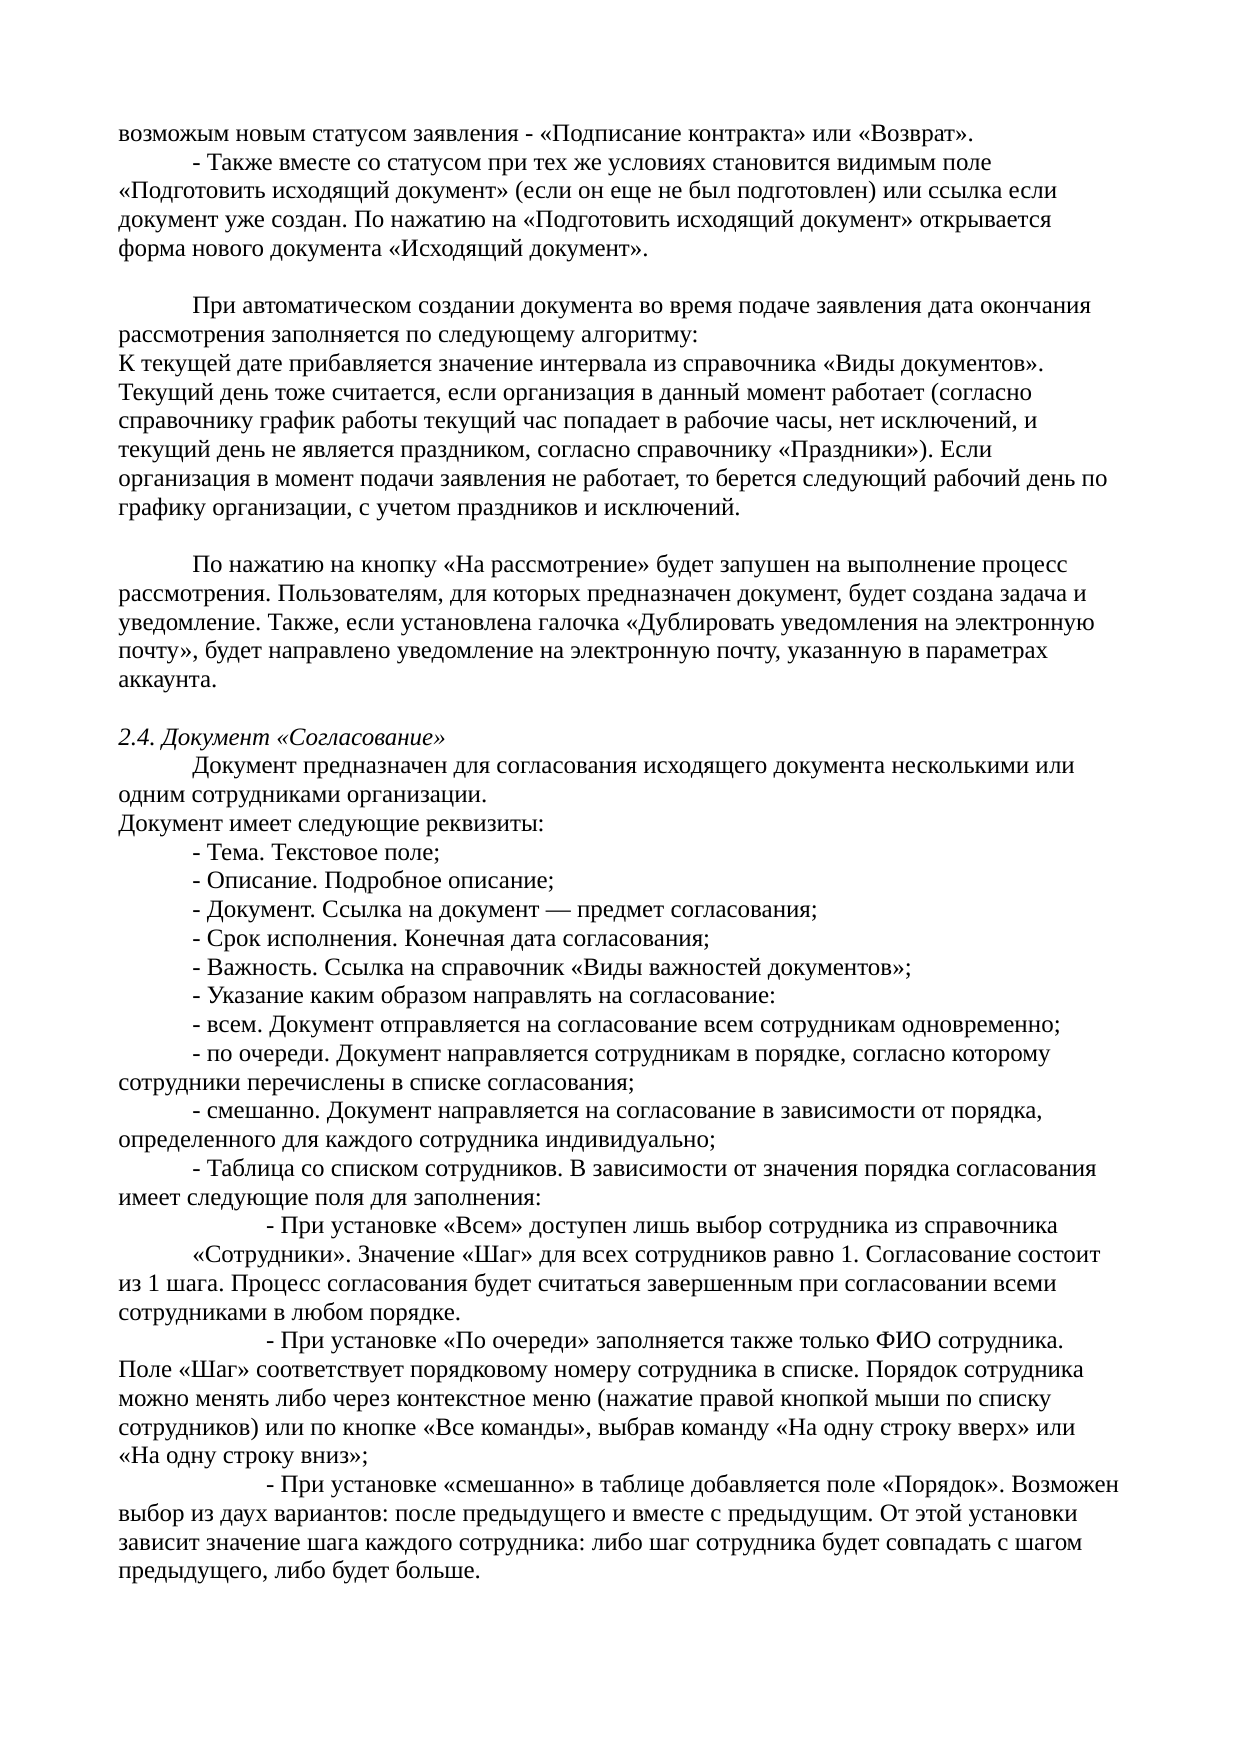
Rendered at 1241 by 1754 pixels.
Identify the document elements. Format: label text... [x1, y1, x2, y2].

text К текущей дате прибавляется значение интервала из справочника «Виды документов». Текущий день тоже считается, если организация в данный момент работает (согласно справочнику график работы текущий час попадает в рабочие часы, нет исключений, и текущий день не является праздником, согласно справочнику «Праздники»). Если организация в момент подачи заявления не работает, то берется следующий рабочий день по графику организации, с учетом праздников и исключений. [118, 348, 1122, 521]
text 2.4. Документ «Согласование» [118, 722, 1122, 751]
text - всем. Документ отправляется на согласование всем сотрудникам одновременно; [118, 1009, 1122, 1038]
text - При установке «По очереди» заполняется также только ФИО сотрудника. Поле «Шаг» соответствует порядковому номеру сотрудника в списке. Порядок сотрудника можно менять либо через контекстное меню (нажатие правой кнопкой мыши по списку сотрудников) или по кнопке «Все команды», выбрав команду «На одну строку вверх» или «На одну строку вниз»; [118, 1326, 1122, 1469]
text Документ имеет следующие реквизиты: [118, 808, 1122, 837]
text - Указание каким образом направлять на согласование: [118, 981, 1122, 1009]
text - по очереди. Документ направляется сотрудникам в порядке, согласно которому сотрудники перечислены в списке согласования; [118, 1038, 1122, 1096]
text Документ предназначен для согласования исходящего документа несколькими или одним сотрудниками организации. [118, 751, 1122, 808]
text При автоматическом создании документа во время подаче заявления дата окончания рассмотрения заполняется по следующему алгоритму: [118, 291, 1122, 348]
text - При установке «смешанно» в таблице добавляется поле «Порядок». Возможен выбор из даух вариантов: после предыдущего и вместе с предыдущим. От этой установки зависит значение шага каждого сотрудника: либо шаг сотрудника будет совпадать с шагом предыдущего, либо будет больше. [118, 1469, 1122, 1584]
text - Описание. Подробное описание; [118, 866, 1122, 894]
text - смешанно. Документ направляется на согласование в зависимости от порядка, определенного для каждого сотрудника индивидуально; [118, 1096, 1122, 1153]
text - Срок исполнения. Конечная дата согласования; [118, 923, 1122, 952]
text По нажатию на кнопку «На рассмотрение» будет запушен на выполнение процесс рассмотрения. Пользователям, для которых предназначен документ, будет создана задача и уведомление. Также, если установлена галочка «Дублировать уведомления на электронную почту», будет направлено уведомление на электронную почту, указанную в параметрах аккаунта. [118, 549, 1122, 693]
text - Важность. Ссылка на справочник «Виды важностей документов»; [118, 952, 1122, 981]
text - Таблица со списком сотрудников. В зависимости от значения порядка согласования имеет следующие поля для заполнения: [118, 1153, 1122, 1211]
text - Тема. Текстовое поле; [118, 837, 1122, 866]
text возможым новым статусом заявления - «Подписание контракта» или «Возврат». [118, 118, 1122, 147]
text - Документ. Ссылка на документ — предмет согласования; [118, 894, 1122, 923]
text - Также вместе со статусом при тех же условиях становится видимым поле «Подготовить исходящий документ» (если он еще не был подготовлен) или ссылка если документ уже создан. По нажатию на «Подготовить исходящий документ» открывается форма нового документа «Исходящий документ». [118, 147, 1122, 262]
text - При установке «Всем» доступен лишь выбор сотрудника из справочника «Сотрудники». Значение «Шаг» для всех сотрудников равно 1. Согласование состоит из 1 шага. Процесс согласования будет считаться завершенным при согласовании всеми сотрудниками в любом порядке. [118, 1211, 1122, 1326]
